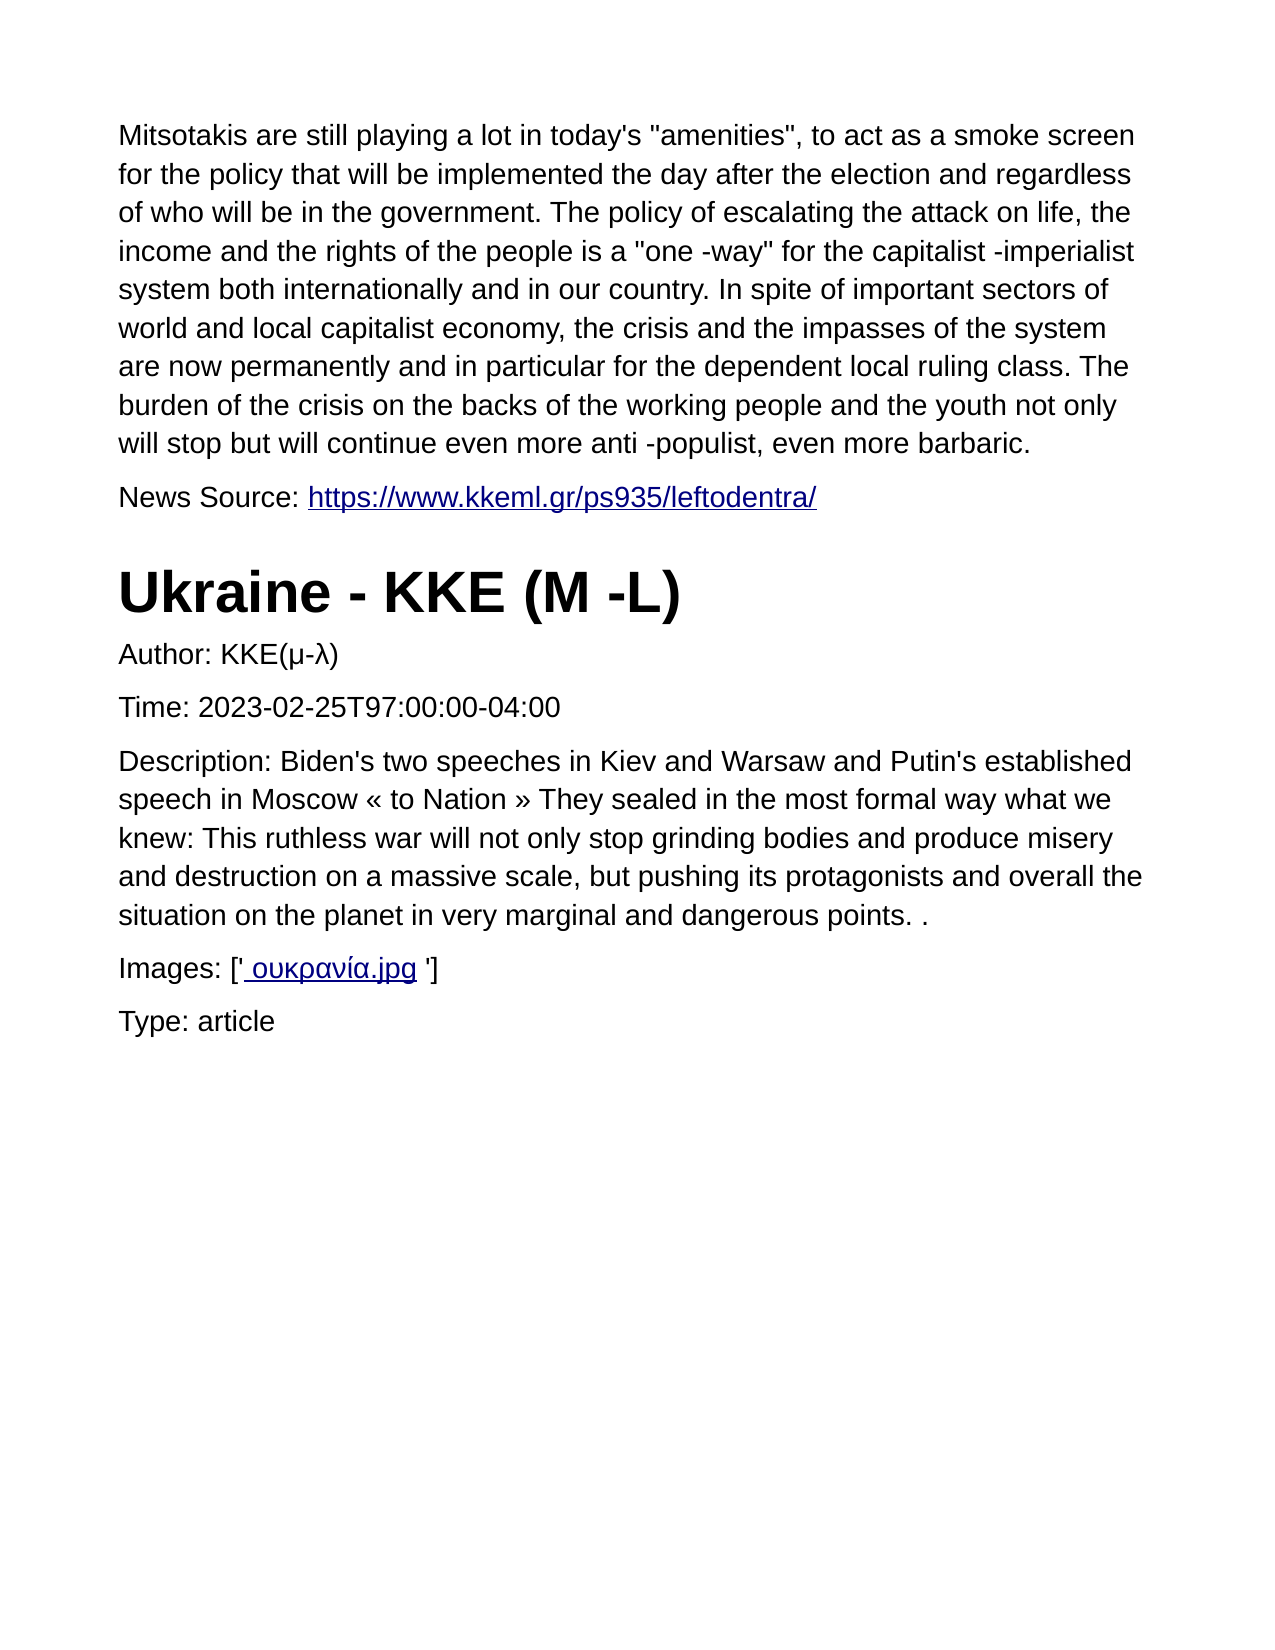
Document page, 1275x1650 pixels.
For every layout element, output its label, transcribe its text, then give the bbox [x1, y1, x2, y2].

text Description: Biden's two speeches in Kiev and Warsaw and Putin's established speech in Moscow « to Nation » They sealed in the most formal way what we knew: This ruthless war will not only stop grinding bodies and produce misery and destruction on a massive scale, but pushing its protagonists and overall the situation on the planet in very marginal and dangerous points. . [118, 743, 1157, 931]
text News Source: https://www.kkeml.gr/ps935/leftodentra/ [118, 479, 1157, 513]
text Author: ΚΚΕ(μ-λ) [118, 637, 1157, 671]
text Mitsotakis are still playing a lot in today's "amenities", to act as a smoke screen for the policy that will be implemented the day after the election and regardless of who will be in the government. The policy of escalating the attack on life, the income and the rights of the people is a "one -way" for the capitalist -imperialist system both internationally and in our country. In spite of important sectors of world and local capitalist economy, the crisis and the impasses of the system are now permanently and in particular for the dependent local ruling class. The burden of the crisis on the backs of the working people and the youth not only will stop but will continue even more anti -populist, even more barbaric. [118, 118, 1157, 460]
text Type: article [118, 1004, 1157, 1037]
text Time: 2023-02-25T97:00:00-04:00 [118, 690, 1157, 724]
subtitle Ukraine - KKE (M -L) [118, 558, 1157, 625]
text Images: [' ουκρανία.jpg '] [118, 951, 1157, 984]
